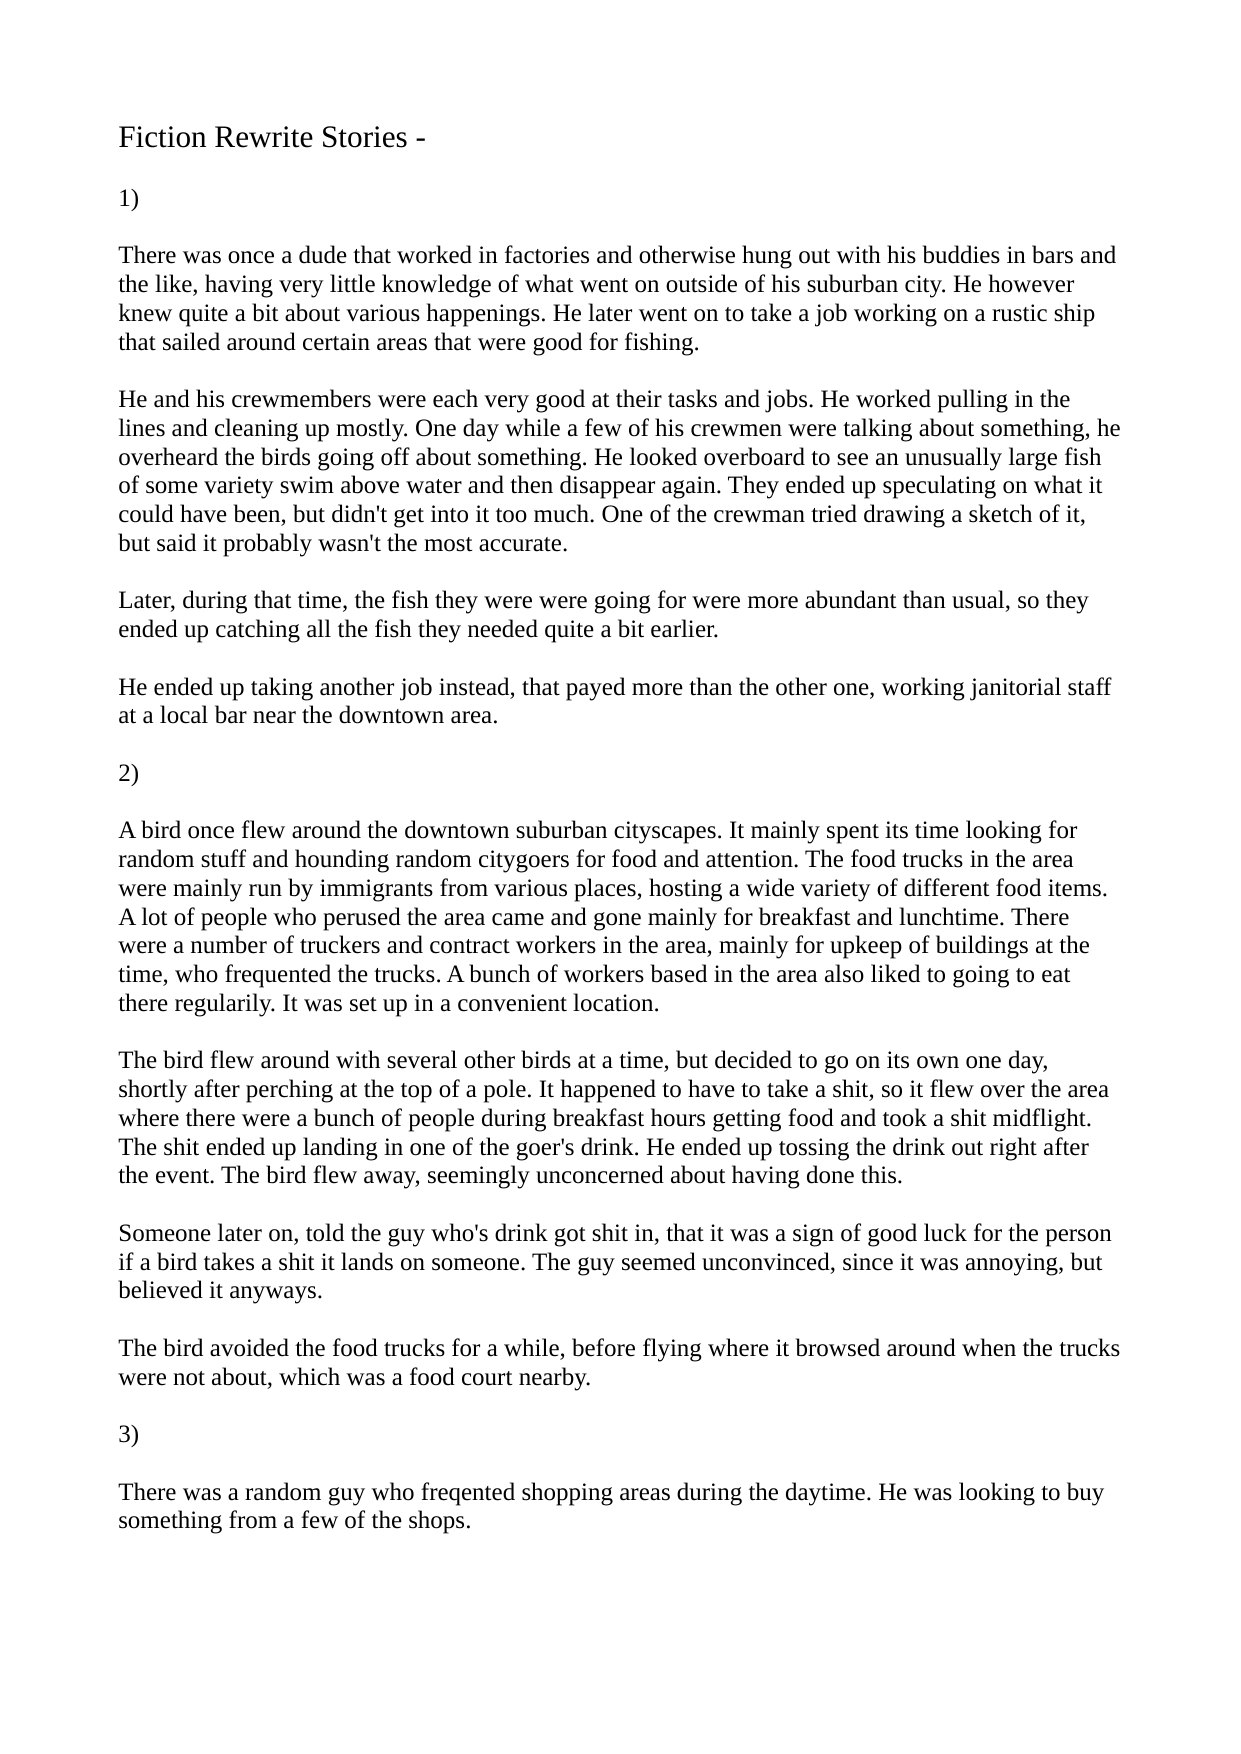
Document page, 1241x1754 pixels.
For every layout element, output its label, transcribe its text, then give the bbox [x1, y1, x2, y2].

text 1) [118, 183, 1122, 212]
text The bird avoided the food trucks for a while, before flying where it browsed around when the trucks were not about, which was a food court nearby. [118, 1333, 1122, 1390]
text Someone later on, told the guy who's drink got shit in, that it was a sign of good luck for the person if a bird takes a shit it lands on someone. The guy seemed unconvinced, since it was annoying, but believed it anyways. [118, 1218, 1122, 1304]
text There was once a dude that worked in factories and otherwise hung out with his buddies in bars and the like, having very little knowledge of what went on outside of his suburban city. He however knew quite a bit about various happenings. He later went on to take a job working on a rustic ship that sailed around certain areas that were good for fishing. [118, 240, 1122, 355]
text Later, during that time, the fish they were were going for were more abundant than usual, so they ended up catching all the fish they needed quite a bit earlier. [118, 585, 1122, 643]
text There was a random guy who freqented shopping areas during the daytime. He was looking to buy something from a few of the shops. [118, 1477, 1122, 1534]
text 2) [118, 758, 1122, 787]
text He and his crewmembers were each very good at their tasks and jobs. He worked pulling in the lines and cleaning up mostly. One day while a few of his crewmen were talking about something, he overheard the birds going off about something. He looked overboard to see an unusually large fish of some variety swim above water and then disappear again. They ended up speculating on what it could have been, but didn't get into it too much. One of the crewman tried drawing a sketch of it, but said it probably wasn't the most accurate. [118, 384, 1122, 557]
text He ended up taking another job instead, that payed more than the other one, working janitorial staff at a local bar near the downtown area. [118, 672, 1122, 729]
text Fiction Rewrite Stories - [118, 118, 1122, 154]
text The bird flew around with several other birds at a time, but decided to go on its own one day, shortly after perching at the top of a pole. It happened to have to take a shit, so it flew over the area where there were a bunch of people during breakfast hours getting food and took a shit midflight. The shit ended up landing in one of the goer's drink. He ended up tossing the drink out right after the event. The bird flew away, seemingly unconcerned about having done this. [118, 1045, 1122, 1189]
text A bird once flew around the downtown suburban cityscapes. It mainly spent its time looking for random stuff and hounding random citygoers for food and attention. The food trucks in the area were mainly run by immigrants from various places, hosting a wide variety of different food items. A lot of people who perused the area came and gone mainly for breakfast and lunchtime. There were a number of truckers and contract workers in the area, mainly for upkeep of buildings at the time, who frequented the trucks. A bunch of workers based in the area also liked to going to eat there regularily. It was set up in a convenient location. [118, 815, 1122, 1017]
text 3) [118, 1419, 1122, 1448]
